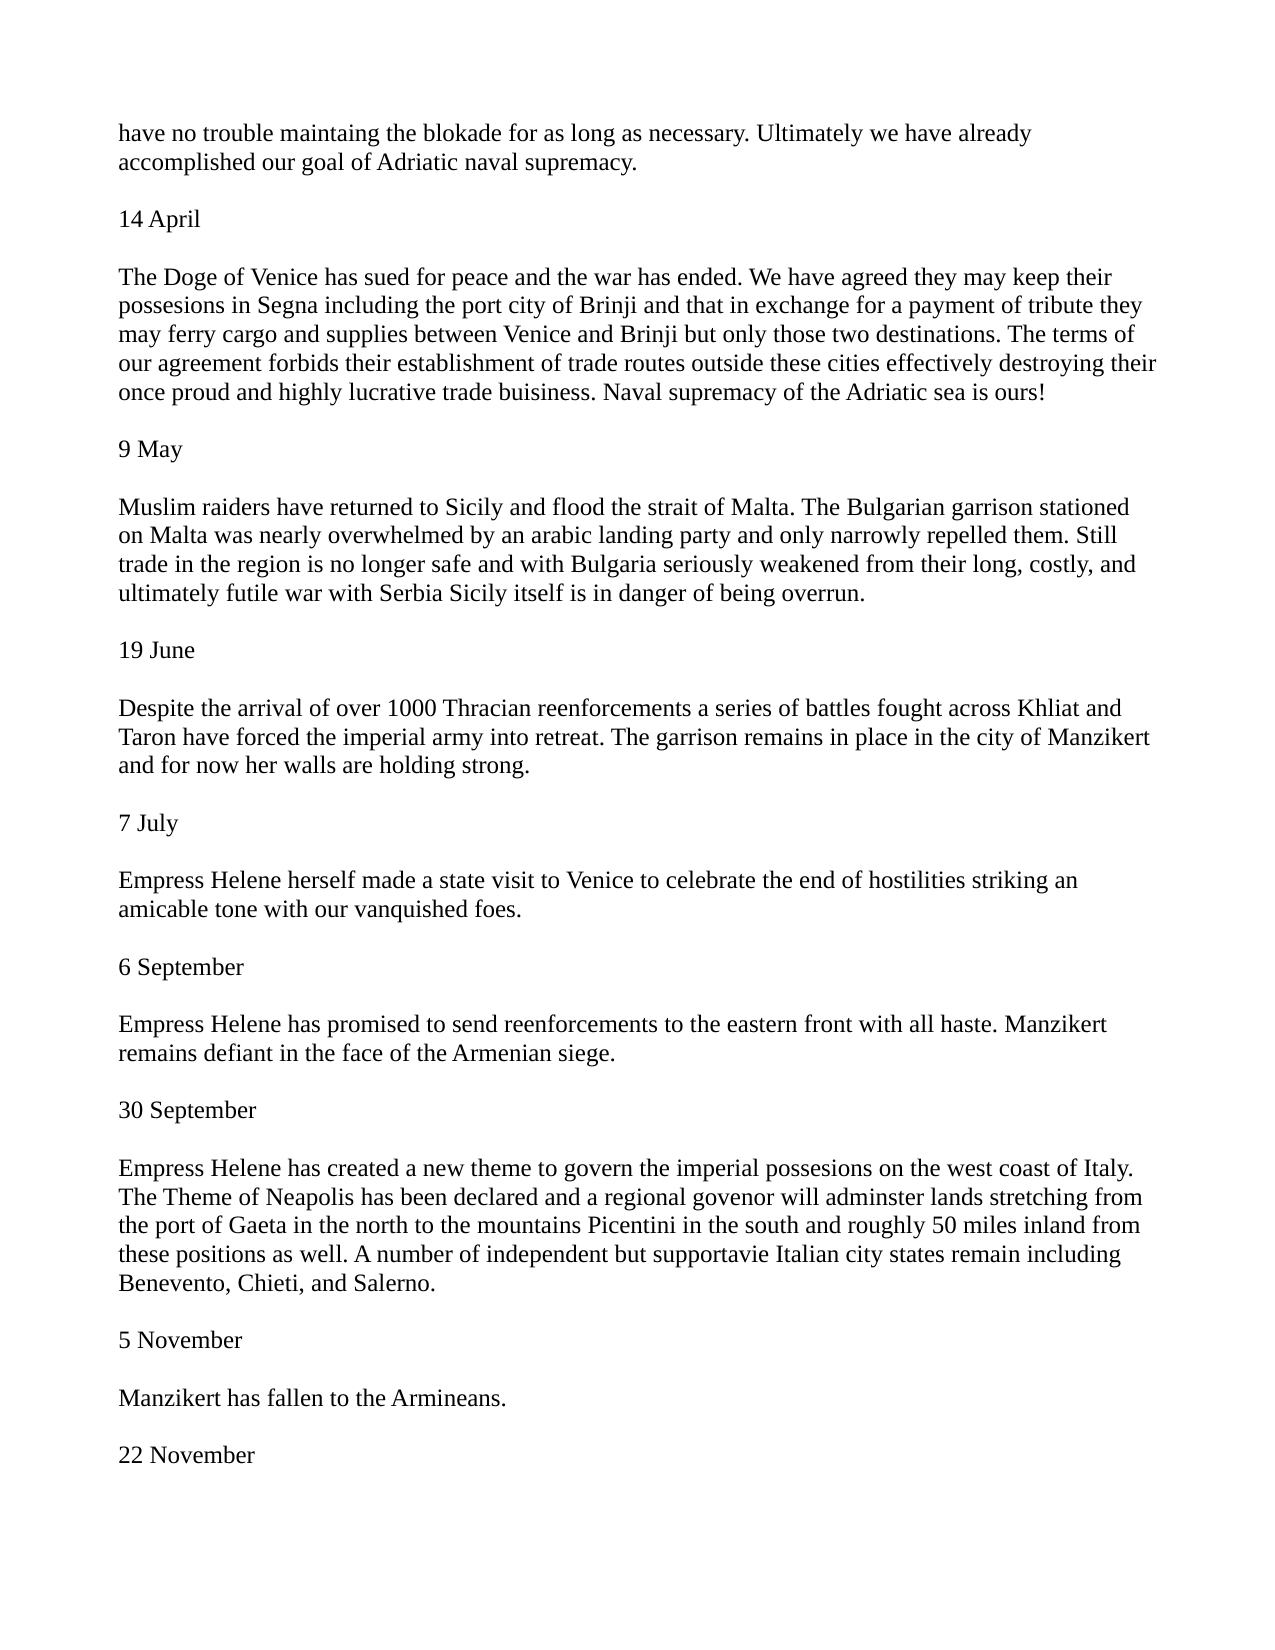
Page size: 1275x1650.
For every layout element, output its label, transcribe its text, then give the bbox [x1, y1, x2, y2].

text Empress Helene has created a new theme to govern the imperial possesions on the west coast of Italy. The Theme of Neapolis has been declared and a regional govenor will adminster lands stretching from the port of Gaeta in the north to the mountains Picentini in the south and roughly 50 miles inland from these positions as well. A number of independent but supportavie Italian city states remain including Benevento, Chieti, and Salerno. [118, 1153, 1157, 1297]
text have no trouble maintaing the blokade for as long as necessary. Ultimately we have already accomplished our goal of Adriatic naval supremacy. [118, 118, 1157, 176]
text 9 May [118, 434, 1157, 463]
text 30 September [118, 1096, 1157, 1124]
text Manzikert has fallen to the Armineans. [118, 1383, 1157, 1412]
text 14 April [118, 204, 1157, 233]
text 19 June [118, 636, 1157, 664]
text Empress Helene herself made a state visit to Venice to celebrate the end of hostilities striking an amicable tone with our vanquished foes. [118, 866, 1157, 923]
text The Doge of Venice has sued for peace and the war has ended. We have agreed they may keep their possesions in Segna including the port city of Brinji and that in exchange for a payment of tribute they may ferry cargo and supplies between Venice and Brinji but only those two destinations. The terms of our agreement forbids their establishment of trade routes outside these cities effectively destroying their once proud and highly lucrative trade buisiness. Naval supremacy of the Adriatic sea is ours! [118, 262, 1157, 406]
text 7 July [118, 808, 1157, 837]
text 6 September [118, 952, 1157, 981]
text Despite the arrival of over 1000 Thracian reenforcements a series of battles fought across Khliat and Taron have forced the imperial army into retreat. The garrison remains in place in the city of Manzikert and for now her walls are holding strong. [118, 693, 1157, 779]
text 5 November [118, 1326, 1157, 1354]
text Muslim raiders have returned to Sicily and flood the strait of Malta. The Bulgarian garrison stationed on Malta was nearly overwhelmed by an arabic landing party and only narrowly repelled them. Still trade in the region is no longer safe and with Bulgaria seriously weakened from their long, costly, and ultimately futile war with Serbia Sicily itself is in danger of being overrun. [118, 492, 1157, 607]
text 22 November [118, 1441, 1157, 1469]
text Empress Helene has promised to send reenforcements to the eastern front with all haste. Manzikert remains defiant in the face of the Armenian siege. [118, 1009, 1157, 1067]
